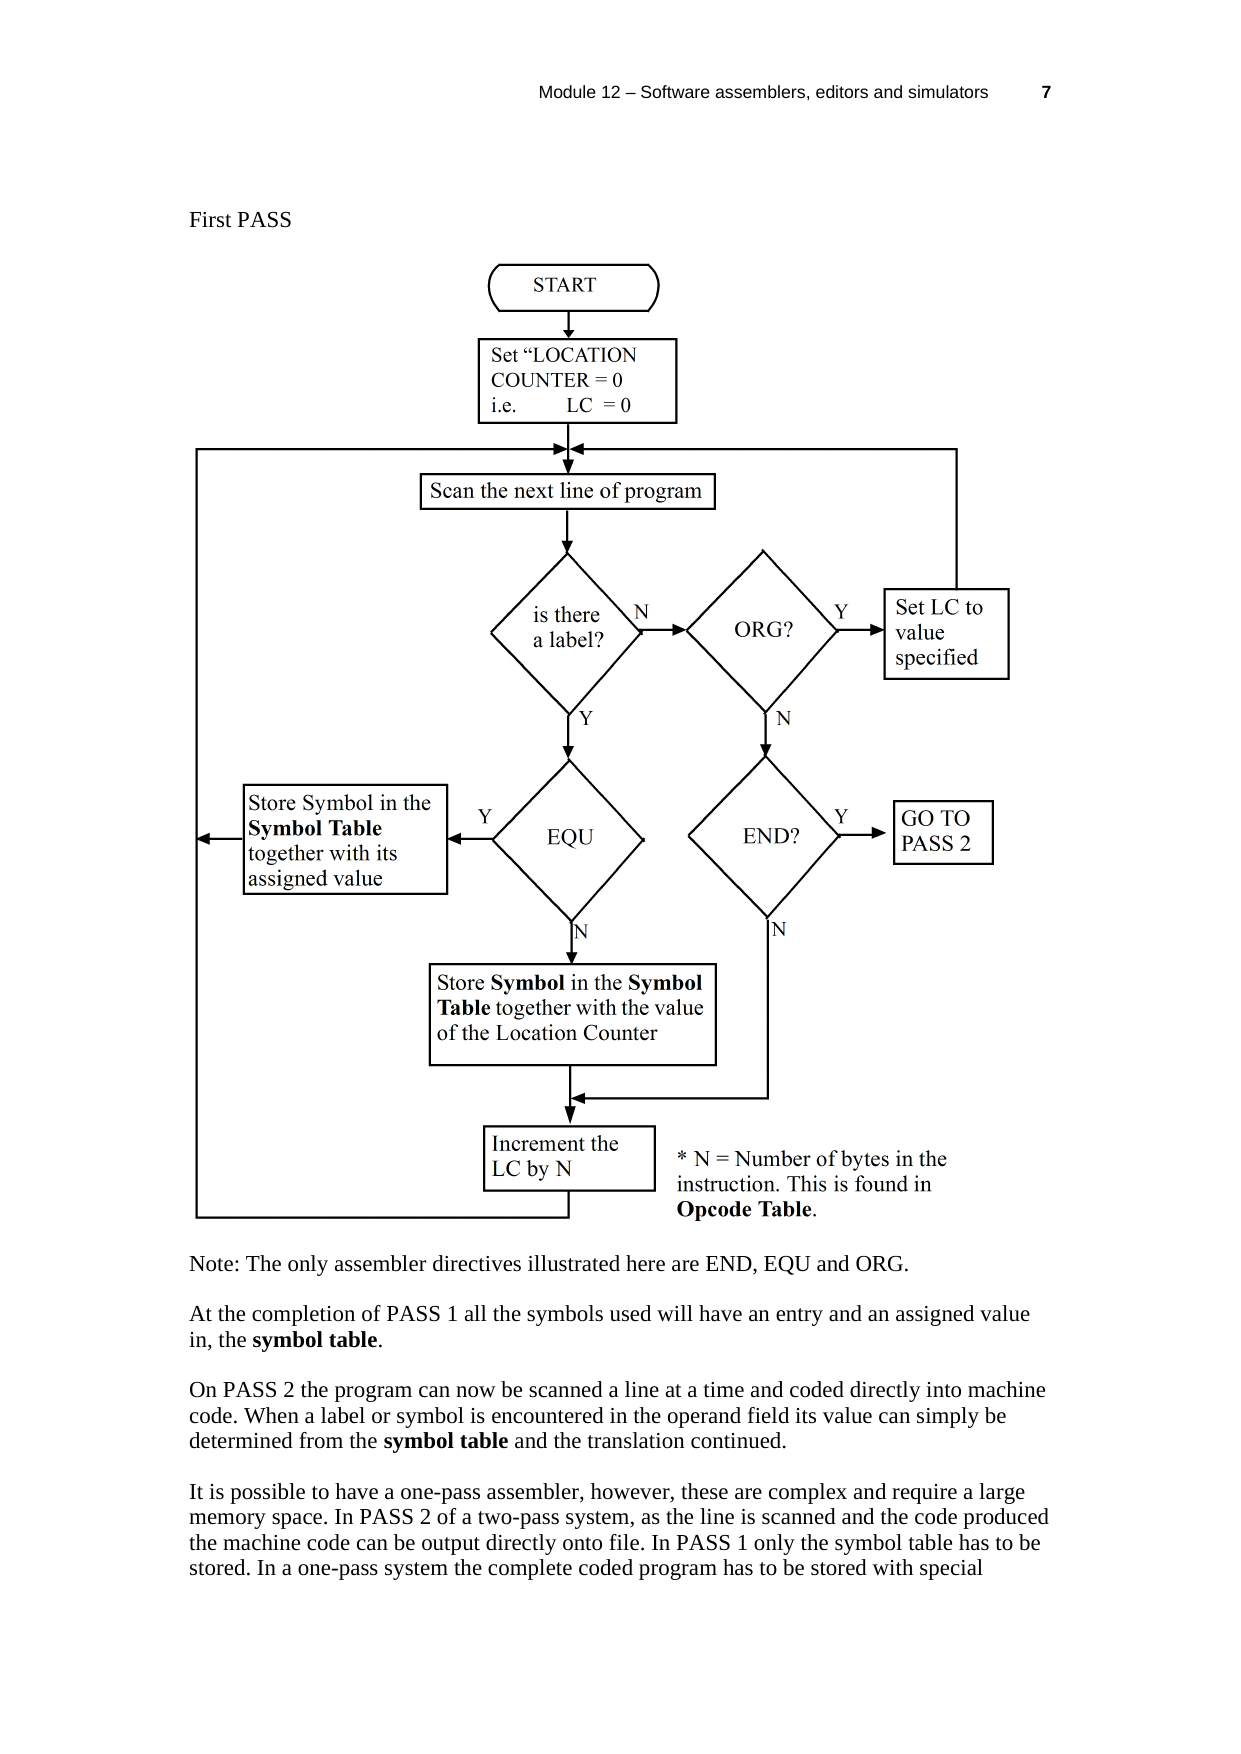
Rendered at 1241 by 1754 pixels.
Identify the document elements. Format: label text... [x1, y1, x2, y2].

text At the completion of PASS 1 all the symbols used will have an entry and an assigned value in, the symbol table. [189, 1301, 1051, 1352]
text First PASS [189, 207, 1051, 232]
text Note: The only assembler directives illustrated here are END, EQU and ORG. [189, 1250, 1051, 1276]
text On PASS 2 the program can now be scanned a line at a time and coded directly into machine code. When a label or symbol is encountered in the operand field its value can simply be determined from the symbol table and the translation continued. [189, 1377, 1051, 1453]
text It is possible to have a one-pass assembler, however, these are complex and require a large memory space. In PASS 2 of a two-pass system, as the line is scanned and the code produced the machine code can be output directly onto file. In PASS 1 only the symbol table has to be stored. In a one-pass system the complete coded program has to be stored with special [189, 1478, 1051, 1581]
picture [188, 257, 1014, 1226]
